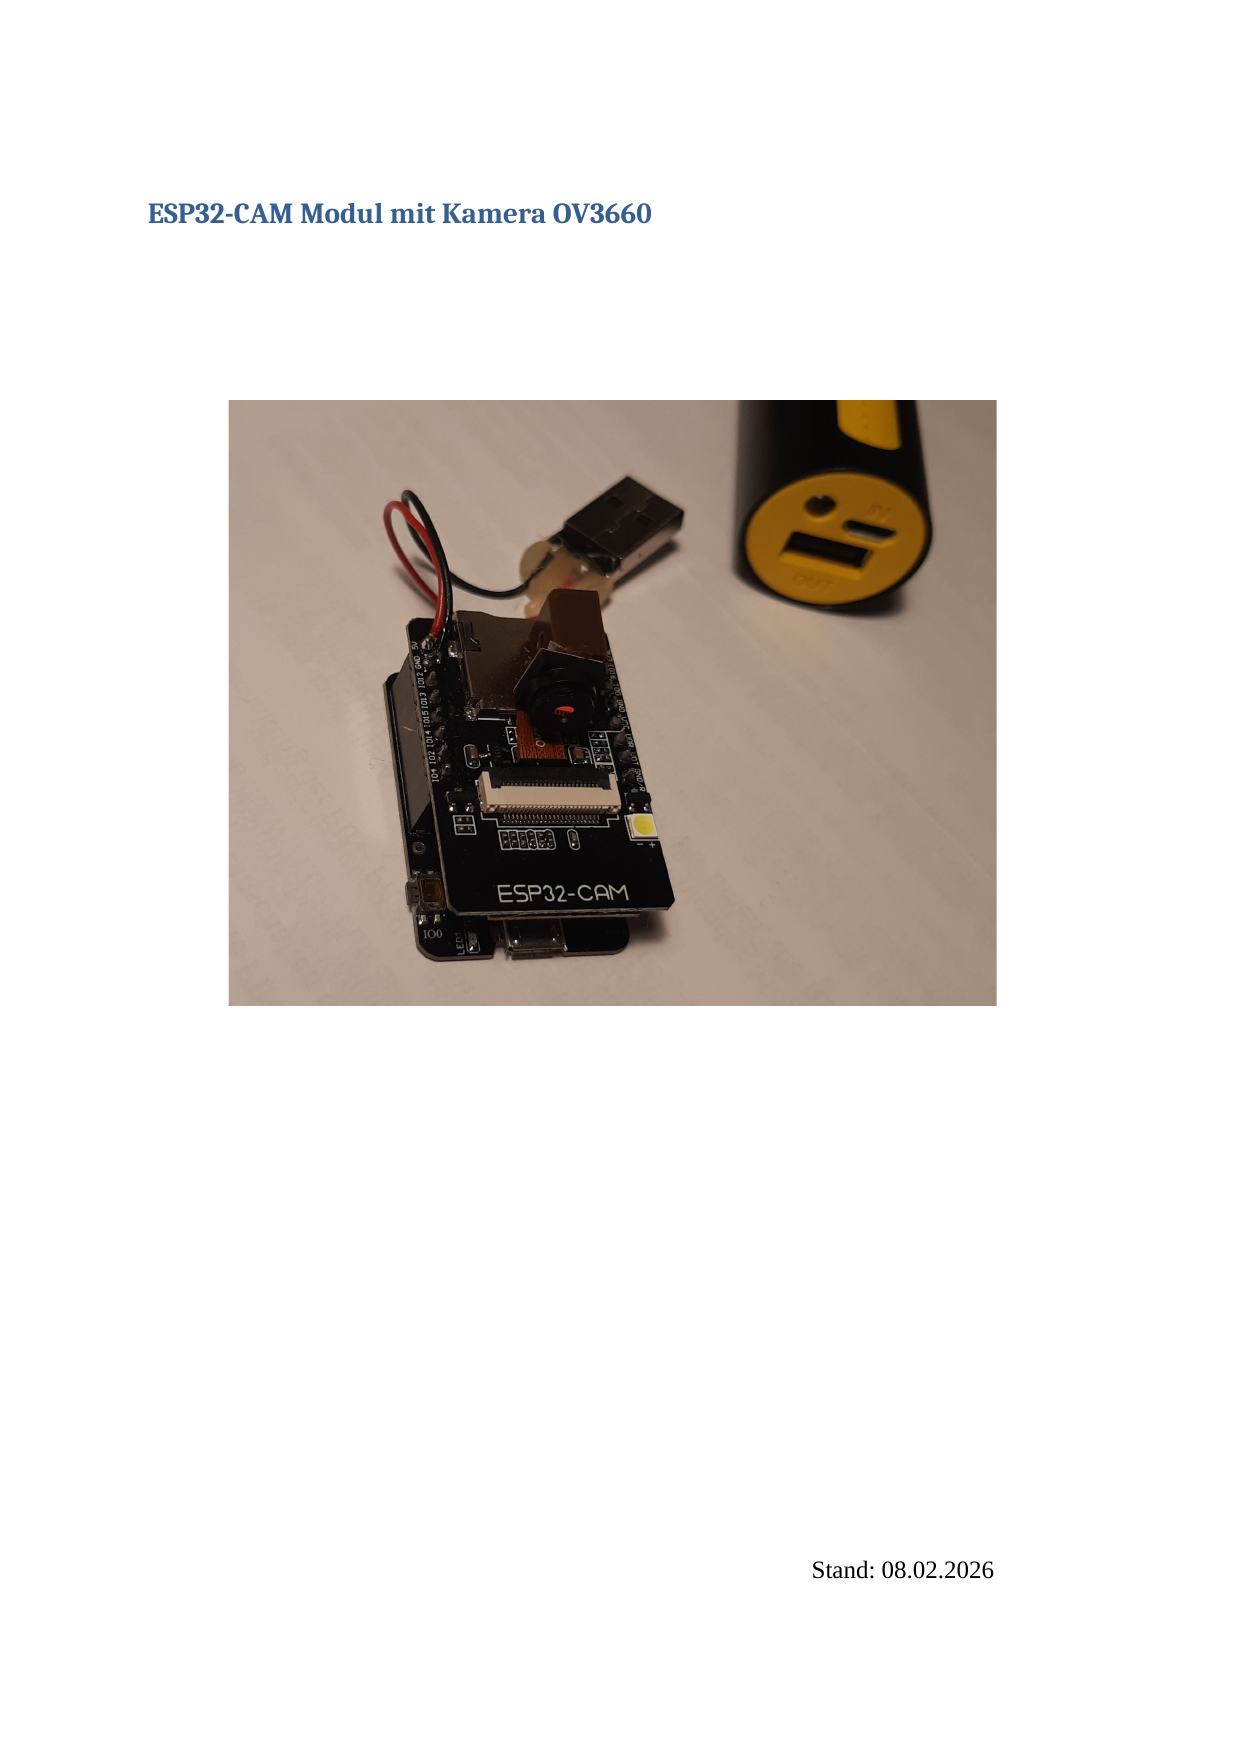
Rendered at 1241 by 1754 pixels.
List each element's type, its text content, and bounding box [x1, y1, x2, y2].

subtitle ESP32-CAM Modul mit Kamera OV3660 [148, 198, 1078, 231]
subtitle Stand: 08.02.2026 [148, 1555, 1078, 1584]
